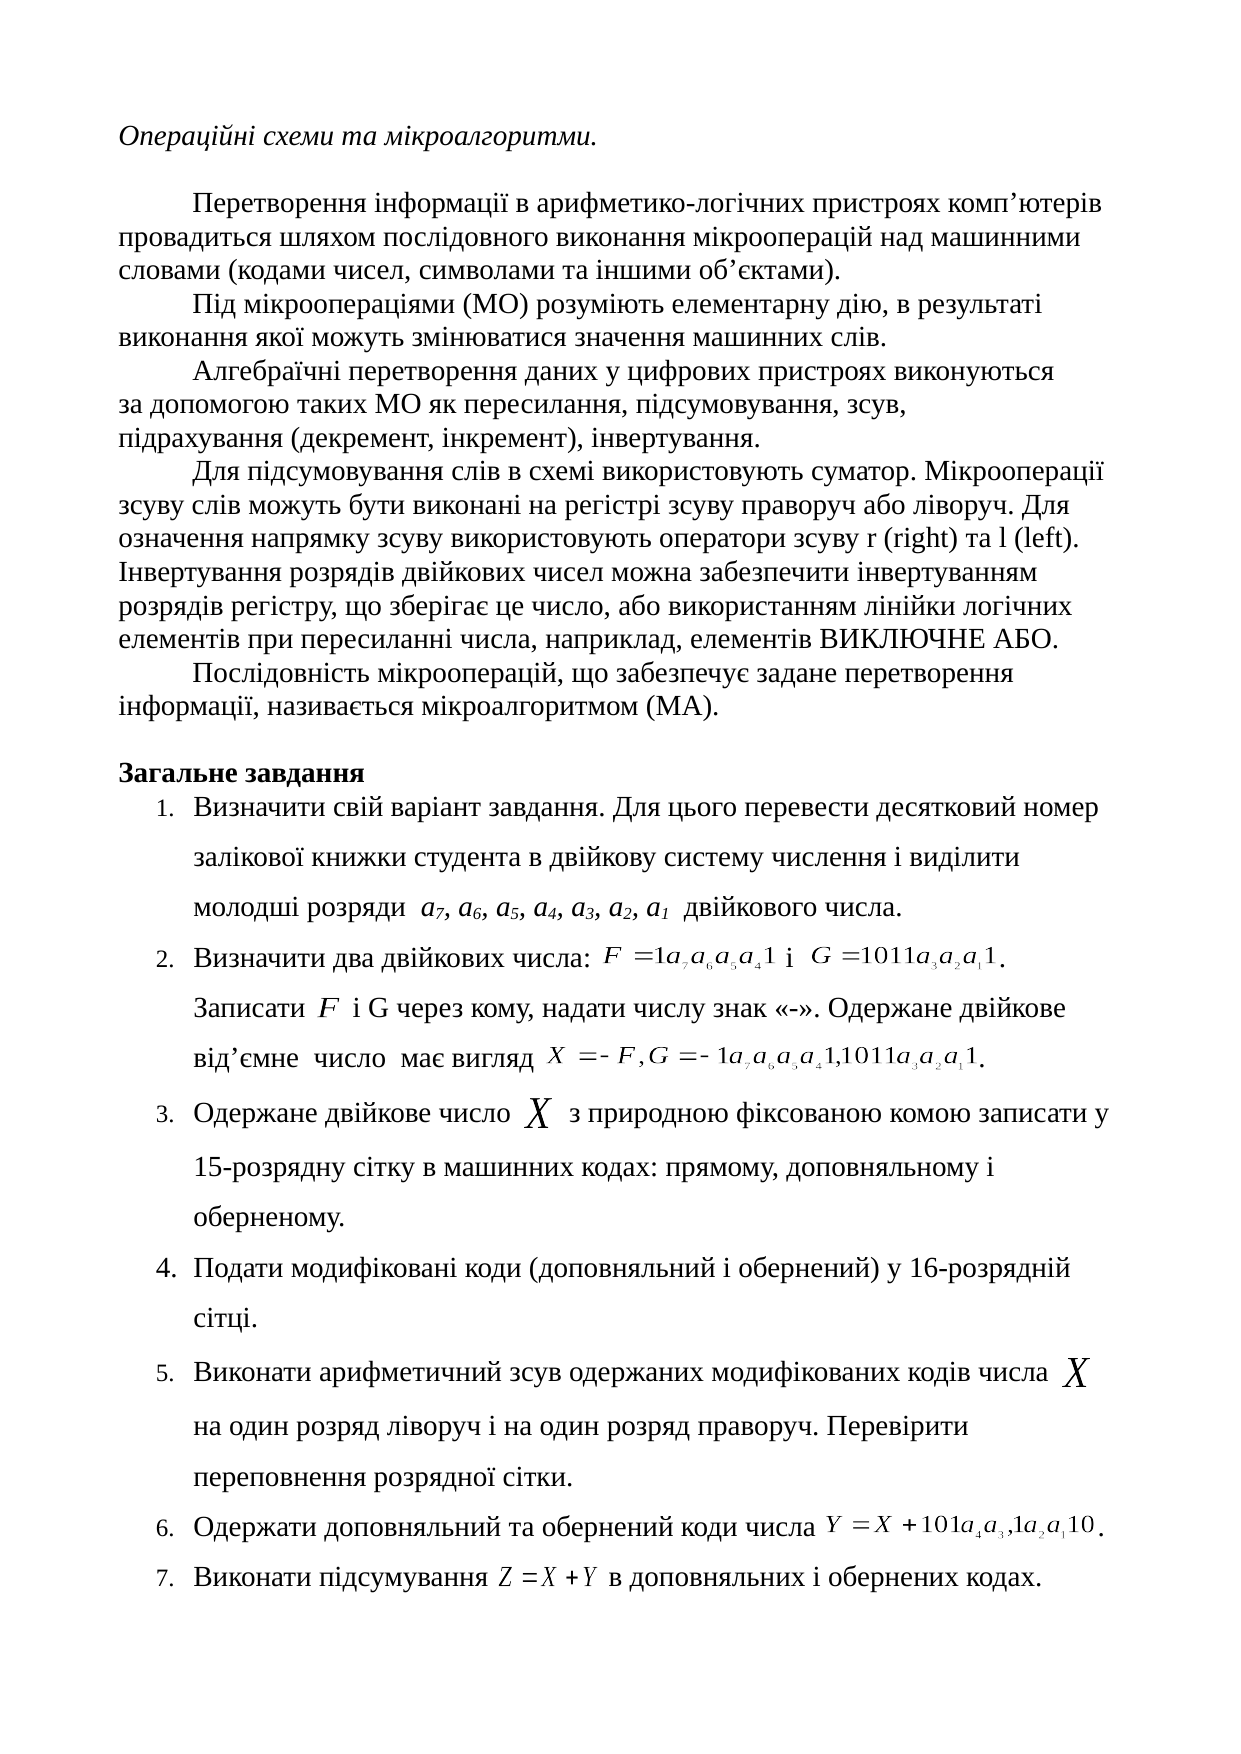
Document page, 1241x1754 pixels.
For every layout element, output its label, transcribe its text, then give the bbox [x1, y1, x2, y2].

list Визначити свій варіант завдання. Для цього перевести десятковий номер залікової книжки студента в двійкову систему числення і виділити молодші розряди а7, а6, а5, а4, а3, а2, а1 двійкового числа. [156, 789, 1122, 923]
list Визначити два двійкових числа: і . Записати і G через кому, надати числу знак «-». Одержане двійкове від’ємне число має вигляд . [156, 940, 1122, 1074]
text Алгебраїчні перетворення даних у цифрових пристроях виконуються [118, 353, 1122, 386]
text Під мікроопераціями (МО) розуміють елементарну дію, в результаті виконання якої можуть змінюватися значення машинних слів. [118, 286, 1122, 353]
text Для підсумовування слів в схемі використовують суматор. Мікрооперації зсуву слів можуть бути виконані на регістрі зсуву праворуч або ліворуч. Для означення напрямку зсуву використовують оператори зсуву r (right) та l (left). Інвертування розрядів двійкових чисел можна забезпечити інвертуванням розрядів регістру, що зберігає це число, або використанням лінійки логічних елементів при пересиланні числа, наприклад, елементів ВИКЛЮЧНЕ АБО. [118, 453, 1122, 655]
list Одержати доповняльний та обернений коди числа . [156, 1509, 1122, 1543]
text інформації, називається мікроалгоритмом (МА). [118, 688, 1122, 722]
text Послідовність мікрооперацій, що забезпечує задане перетворення [118, 655, 1122, 688]
text Перетворення інформації в арифметико-логічних пристроях комп’ютерів провадиться шляхом послідовного виконання мікрооперацій над машинними словами (кодами чисел, символами та іншими об’єктами). [118, 185, 1122, 286]
list Подати модифіковані коди (доповняльний і обернений) у 16-розрядній сітці. [156, 1250, 1122, 1333]
text Операційні схеми та мікроалгоритми. [118, 118, 1122, 152]
list Одержане двійкове число з природною фіксованою комою записати у 15-розрядну сітку в машинних кодах: прямому, доповняльному і оберненому. [156, 1091, 1122, 1233]
list Виконати арифметичний зсув одержаних модифікованих кодів числа на один розряд ліворуч і на один розряд праворуч. Перевірити переповнення розрядної сітки. [156, 1350, 1122, 1492]
text Загальне завдання [118, 755, 1122, 789]
text підрахування (декремент, інкремент), інвертування. [118, 420, 1122, 453]
list Виконати підсумування в доповняльних і обернених кодах. [156, 1559, 1122, 1593]
text за допомогою таких МО як пересилання, підсумовування, зсув, [118, 386, 1122, 420]
